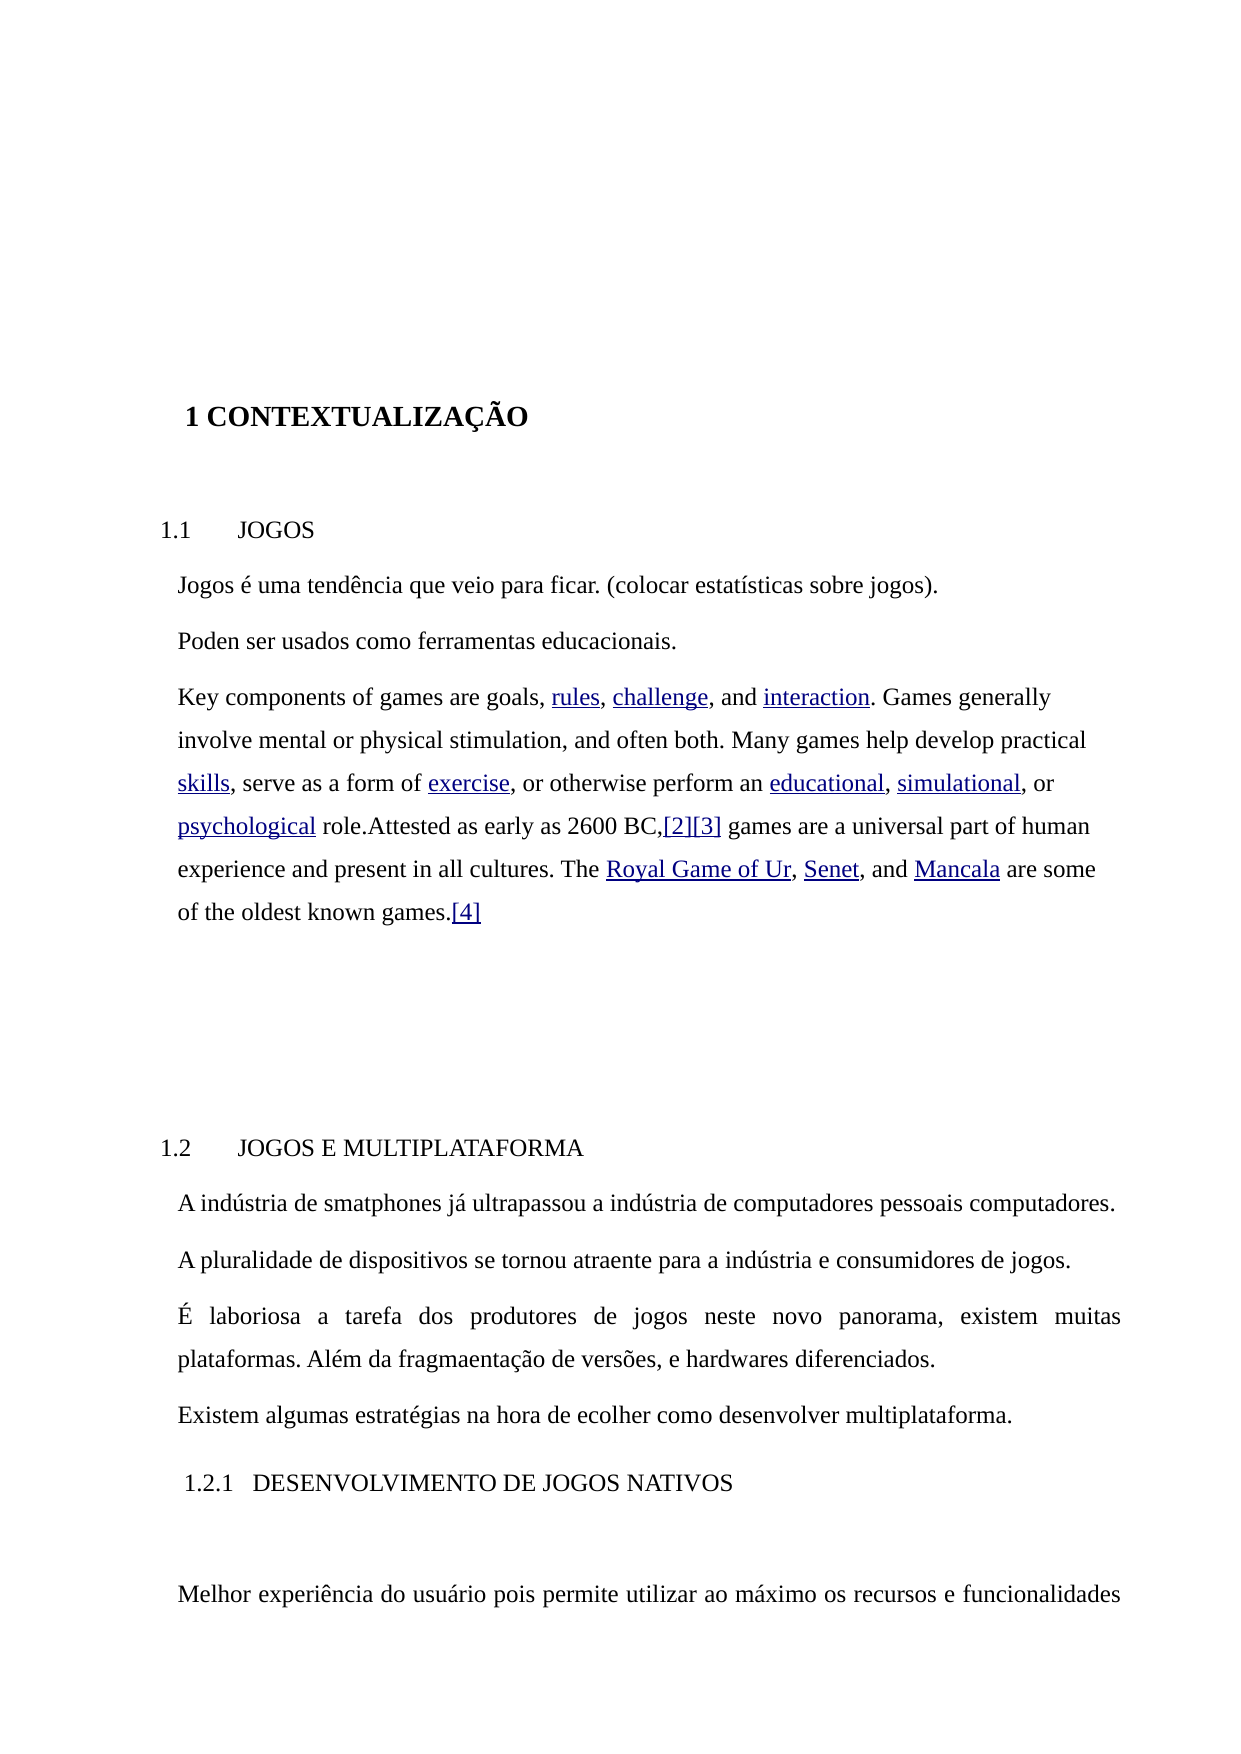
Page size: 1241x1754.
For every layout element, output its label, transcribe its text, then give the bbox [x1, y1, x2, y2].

subtitle JOGOS [153, 515, 1122, 544]
text É laboriosa a tarefa dos produtores de jogos neste novo panorama, existem muitas plataformas. Além da fragmaentação de versões, e hardwares diferenciados. [177, 1301, 1122, 1373]
text A pluralidade de dispositivos se tornou atraente para a indústria e consumidores de jogos. [177, 1245, 1122, 1274]
subtitle DESENVOLVIMENTO DE JOGOS NATIVOS [177, 1468, 1122, 1497]
text Existem algumas estratégias na hora de ecolher como desenvolver multiplataforma. [177, 1400, 1122, 1428]
text Poden ser usados como ferramentas educacionais. [177, 626, 1122, 655]
text Key components of games are goals, rules, challenge, and interaction. Games generally involve mental or physical stimulation, and often both. Many games help develop practical skills, serve as a form of exercise, or otherwise perform an educational, simulational, or psychological role.Attested as early as 2600 BC,[2][3] games are a universal part of human experience and present in all cultures. The Royal Game of Ur, Senet, and Mancala are some of the oldest known games.[4] [177, 682, 1122, 926]
text A indústria de smatphones já ultrapassou a indústria de computadores pessoais computadores. [177, 1188, 1122, 1217]
subtitle CONTEXTUALIZAÇÃO [177, 399, 1122, 432]
subtitle JOGOS E MULTIPLATAFORMA [153, 1133, 1122, 1162]
text Melhor experiência do usuário pois permite utilizar ao máximo os recursos e funcionalidades [177, 1579, 1122, 1608]
text Jogos é uma tendência que veio para ficar. (colocar estatísticas sobre jogos). [177, 570, 1122, 599]
